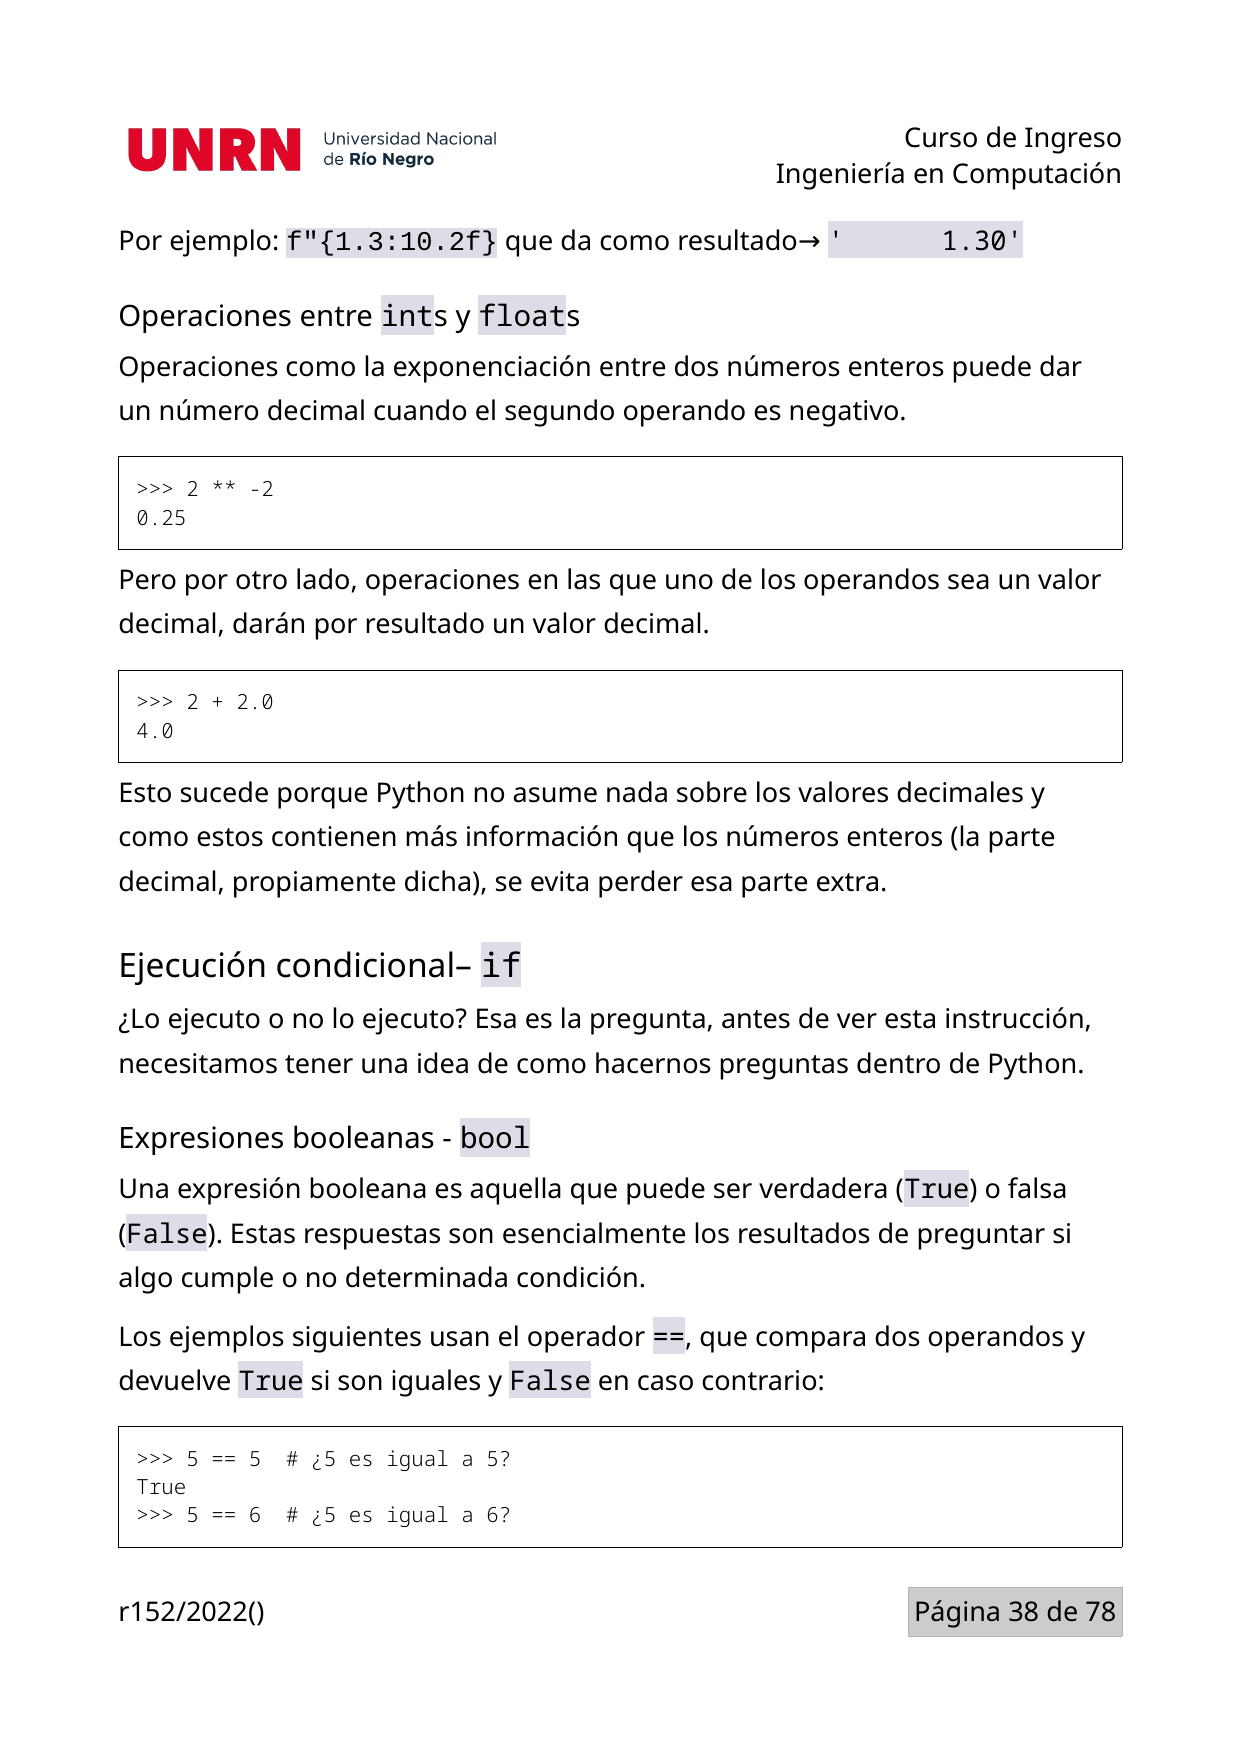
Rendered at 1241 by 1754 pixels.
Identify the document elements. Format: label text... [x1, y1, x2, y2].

subtitle Operaciones entre ints y floats [118, 295, 381, 335]
text Por ejemplo: f"{1.3:10.2f} que da como resultado→ ' 1.30' [118, 221, 828, 258]
subtitle Expresiones booleanas - bool [118, 1117, 1122, 1157]
text Los ejemplos siguientes usan el operador ==, que compara dos operandos y devuelve True si son iguales y False en caso contrario: [118, 1317, 1122, 1398]
text Operaciones como la exponenciación entre dos números enteros puede dar un número decimal cuando el segundo operando es negativo. [118, 347, 1122, 428]
text >>> 2 + 2.0 [119, 671, 1122, 698]
text Esto sucede porque Python no asume nada sobre los valores decimales y como estos contienen más información que los números enteros (la parte decimal, propiamente dicha), se evita perder esa parte extra. [118, 774, 1122, 899]
text >>> 5 == 6 # ¿5 es igual a 6? [119, 1483, 1122, 1547]
text >>> 2 ** -2 [119, 457, 1122, 485]
subtitle Operaciones entre ints y floats [566, 295, 1122, 335]
text Una expresión booleana es aquella que puede ser verdadera (True) o falsa (False). Estas respuestas son esencialmente los resultados de preguntar si algo cumple o no determinada condición. [118, 1170, 1122, 1295]
text 4.0 [119, 698, 1122, 762]
text True [119, 1454, 1122, 1483]
text ¿Lo ejecuto o no lo ejecuto? Esa es la pregunta, antes de ver esta instrucción, necesitamos tener una idea de como hacernos preguntas dentro de Python. [118, 1000, 1122, 1081]
text 0.25 [119, 485, 1122, 549]
text >>> 5 == 5 # ¿5 es igual a 5? [119, 1427, 1122, 1454]
subtitle Ejecución condicional– if [118, 942, 481, 987]
text Pero por otro lado, operaciones en las que uno de los operandos sea un valor decimal, darán por resultado un valor decimal. [118, 561, 1122, 642]
subtitle Ejecución condicional– if [521, 942, 1122, 987]
text Por ejemplo: f"{1.3:10.2f} que da como resultado→ ' 1.30' [1023, 221, 1122, 258]
subtitle Operaciones entre ints y floats [434, 295, 478, 335]
picture [118, 118, 505, 180]
